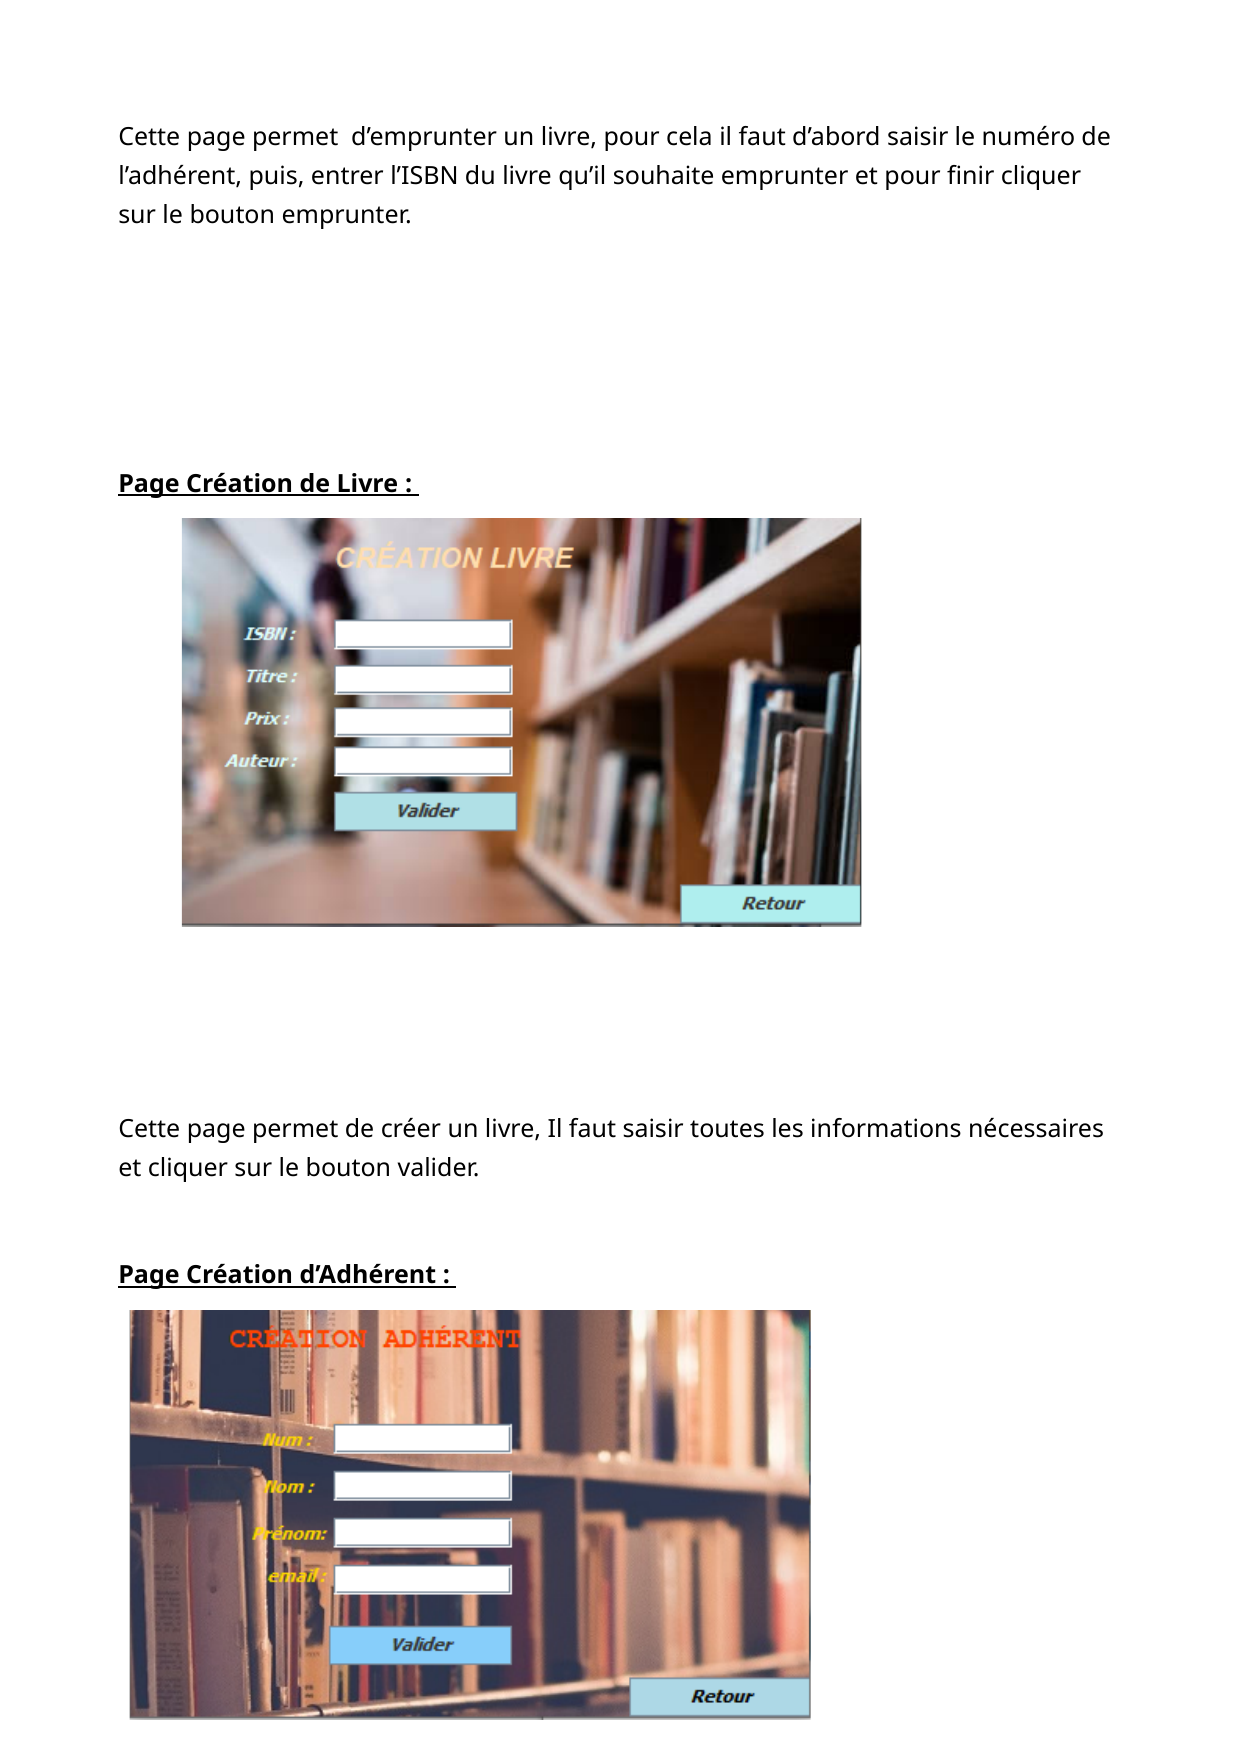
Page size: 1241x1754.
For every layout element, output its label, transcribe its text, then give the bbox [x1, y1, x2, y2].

text Page Création d’Adhérent : [118, 1257, 1122, 1291]
picture [181, 518, 862, 927]
text Cette page permet de créer un livre, Il faut saisir toutes les informations nécessaires et cliquer sur le bouton valider. [118, 1110, 1122, 1183]
text Page Création de Livre : [118, 465, 1122, 499]
text Cette page permet d’emprunter un livre, pour cela il faut d’abord saisir le numéro de l’adhérent, puis, entrer l’ISBN du livre qu’il souhaite emprunter et pour finir cliquer sur le bouton emprunter. [118, 118, 1122, 231]
picture [129, 1310, 811, 1720]
